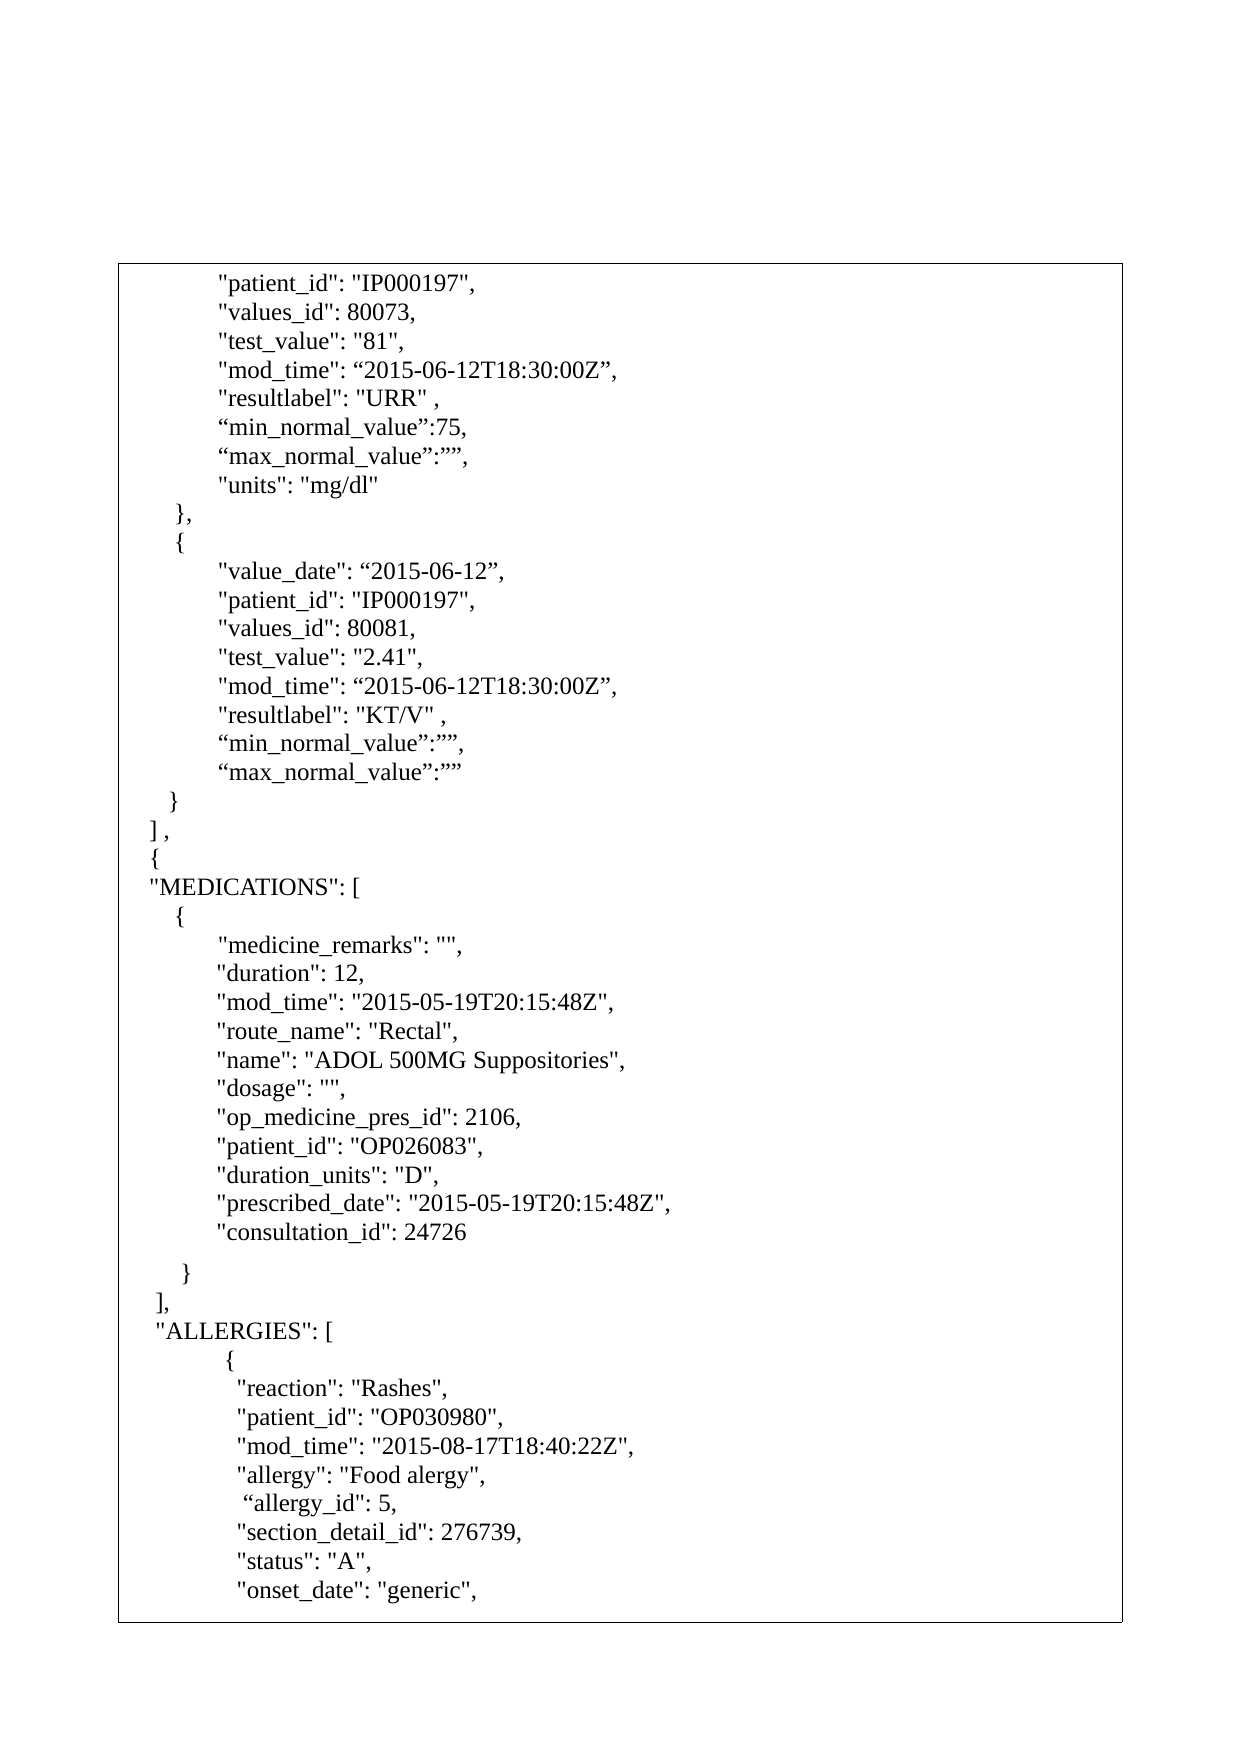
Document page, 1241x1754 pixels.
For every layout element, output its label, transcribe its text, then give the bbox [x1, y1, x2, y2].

table_cell "patient_id": "IP000197", "values_id": 80073, "test_value": "81", "mod_time": “2015-06-12T18:30:00Z”, "resultlabel": "URR" , “min_normal_value”:75, “max_normal_value”:””, "units": "mg/dl" }, { "value_date": “2015-06-12”, "patient_id": "IP000197", "values_id": 80081, "test_value": "2.41", "mod_time": “2015-06-12T18:30:00Z”, "resultlabel": "KT/V" , “min_normal_value”:””, “max_normal_value”:”” } ] , { "MEDICATIONS": [ { "medicine_remarks": "", "duration": 12, "mod_time": "2015-05-19T20:15:48Z", "route_name": "Rectal", "name": "ADOL 500MG Suppositories", "dosage": "", "op_medicine_pres_id": 2106, "patient_id": "OP026083", "duration_units": "D", "prescribed_date": "2015-05-19T20:15:48Z", "consultation_id": 24726 } ], "ALLERGIES": [ { "reaction": "Rashes", "patient_id": "OP030980", "mod_time": "2015-08-17T18:40:22Z", "allergy": "Food alergy", “allergy_id": 5, "section_detail_id": 276739, "status": "A", "onset_date": "generic", [119, 264, 1122, 1622]
